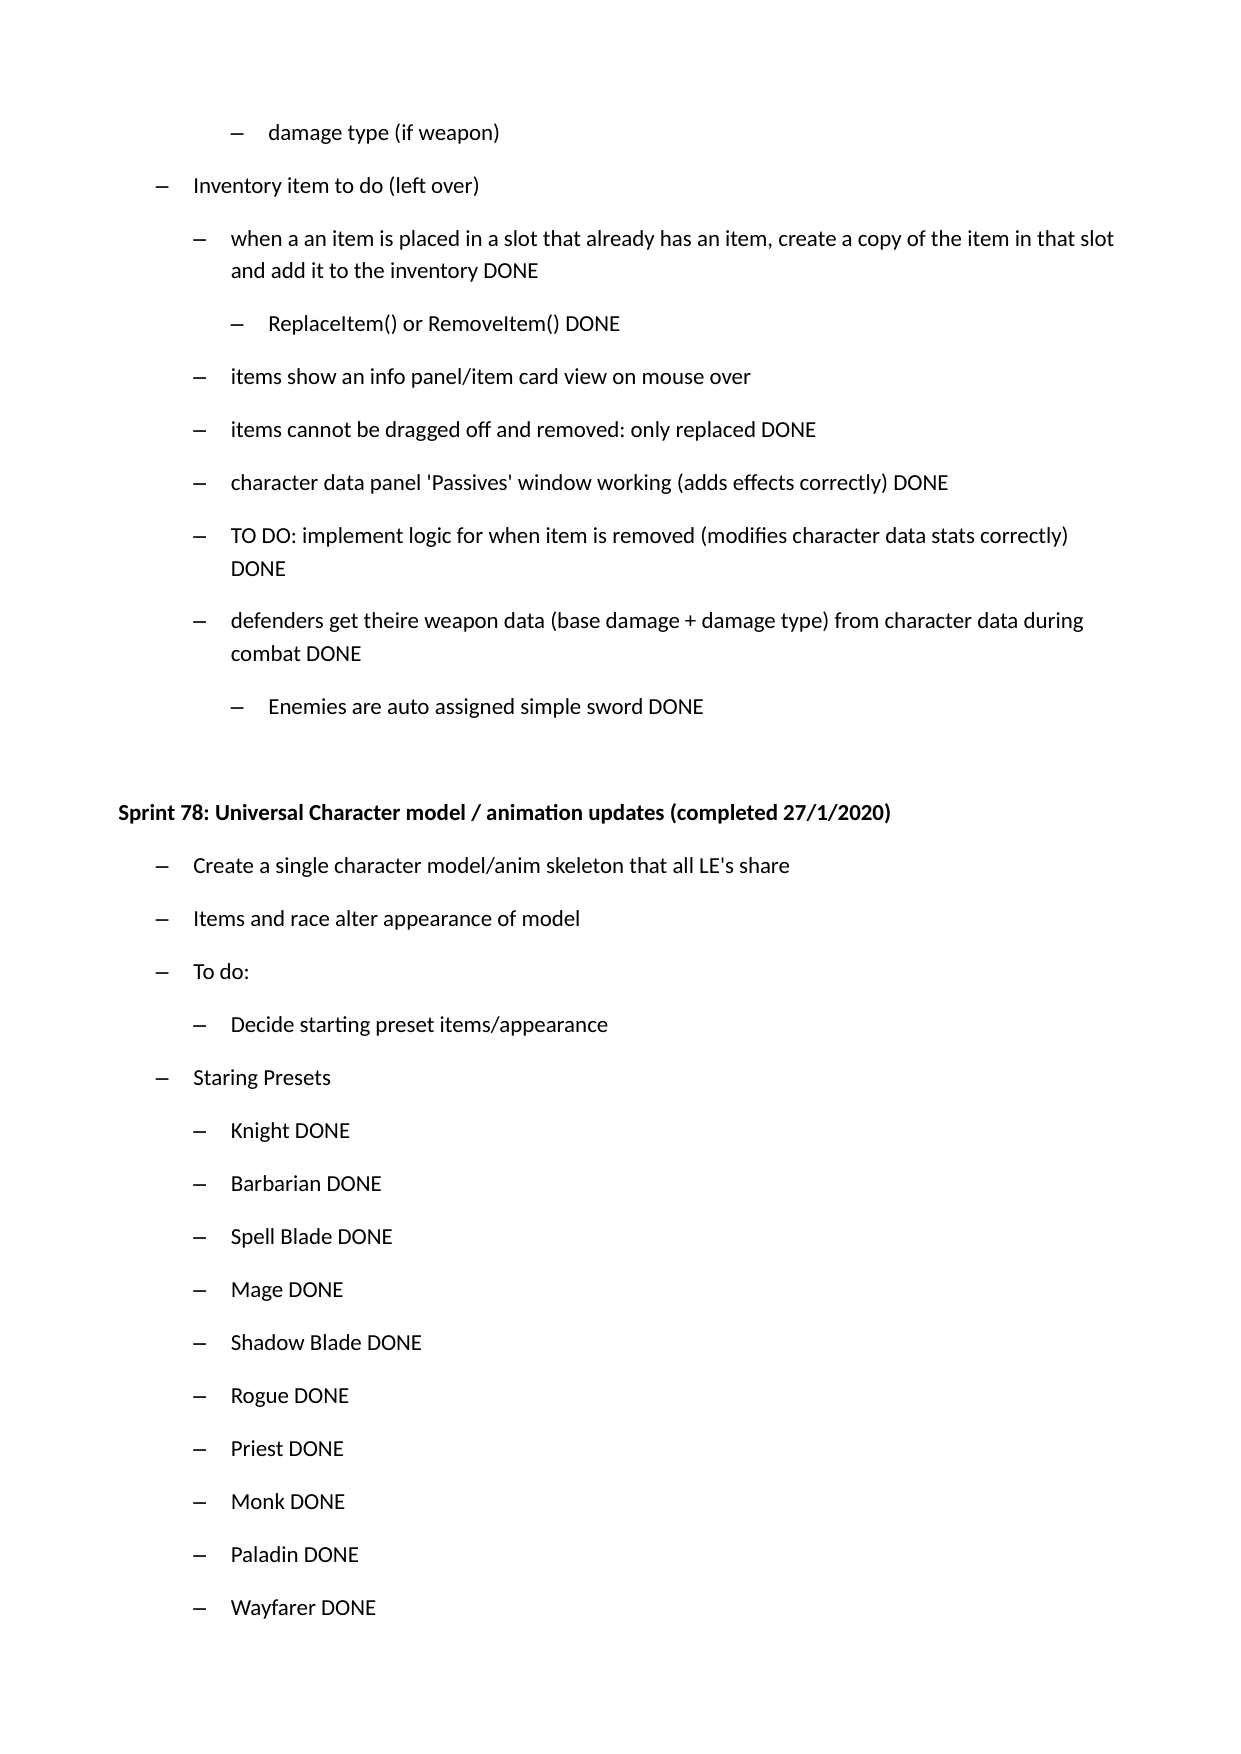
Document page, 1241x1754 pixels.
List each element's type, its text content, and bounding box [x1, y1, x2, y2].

list items cannot be dragged off and removed: only replaced DONE [193, 415, 1122, 443]
list Shadow Blade DONE [193, 1328, 1122, 1356]
text Sprint 78: Universal Character model / animation updates (completed 27/1/2020) [118, 798, 1122, 826]
list Inventory item to do (left over) [156, 171, 1122, 199]
list items show an info panel/item card view on mouse over [193, 362, 1122, 390]
list Priest DONE [193, 1434, 1122, 1462]
list Staring Presets [156, 1063, 1122, 1091]
list To do: [156, 957, 1122, 985]
list Monk DONE [193, 1487, 1122, 1515]
list Paladin DONE [193, 1540, 1122, 1568]
list Wayfarer DONE [193, 1593, 1122, 1621]
list ReplaceItem() or RemoveItem() DONE [231, 309, 1122, 337]
list Items and race alter appearance of model [156, 904, 1122, 932]
list Decide starting preset items/appearance [193, 1010, 1122, 1038]
list Mage DONE [193, 1275, 1122, 1303]
list defenders get theire weapon data (base damage + damage type) from character data during combat DONE [193, 607, 1122, 667]
list damage type (if weapon) [231, 118, 1122, 146]
list TO DO: implement logic for when item is removed (modifies character data stats correctly) DONE [193, 521, 1122, 582]
list Create a single character model/anim skeleton that all LE's share [156, 851, 1122, 879]
list Spell Blade DONE [193, 1222, 1122, 1250]
list Barbarian DONE [193, 1169, 1122, 1197]
list character data panel 'Passives' window working (adds effects correctly) DONE [193, 468, 1122, 496]
list when a an item is placed in a slot that already has an item, create a copy of the item in that slot and add it to the inventory DONE [193, 224, 1122, 284]
list Knight DONE [193, 1116, 1122, 1144]
list Rogue DONE [193, 1381, 1122, 1409]
list Enemies are auto assigned simple sword DONE [231, 692, 1122, 720]
